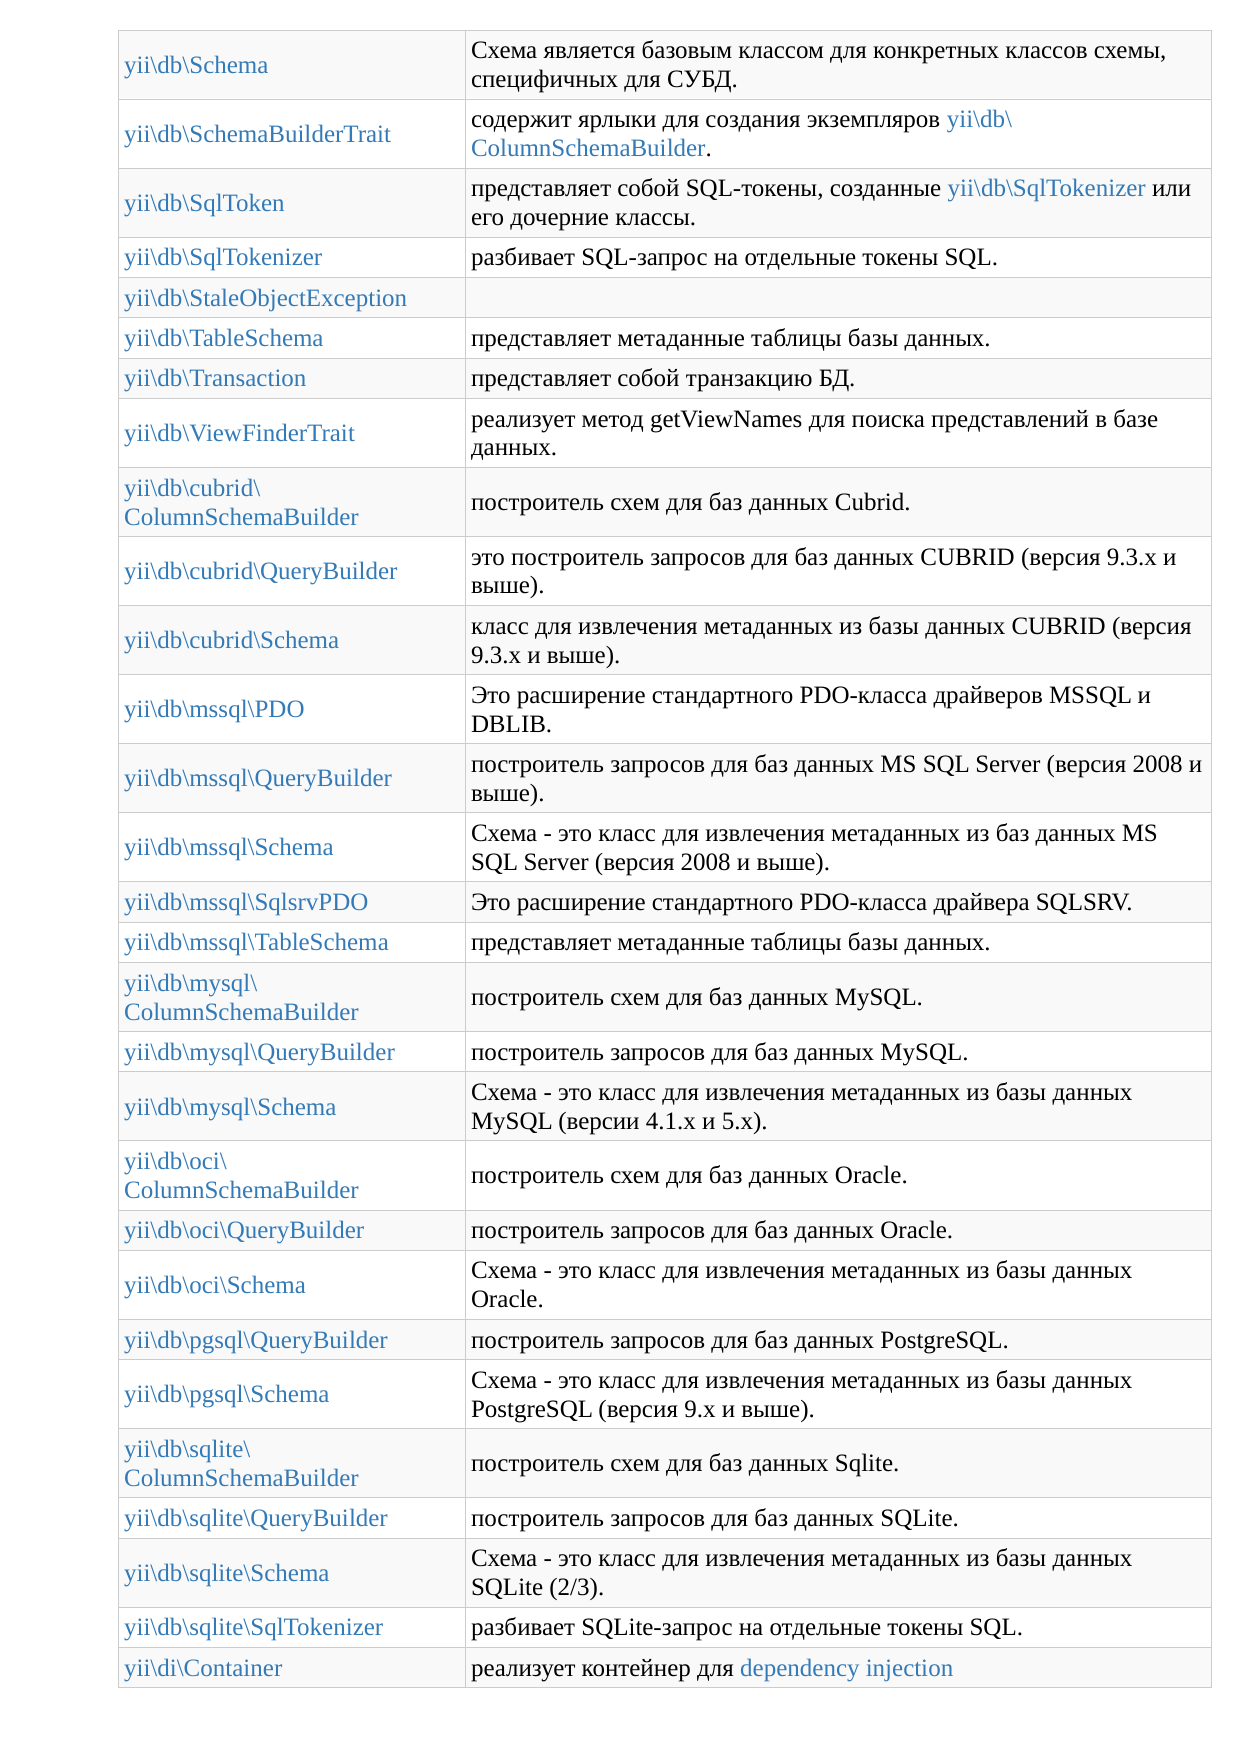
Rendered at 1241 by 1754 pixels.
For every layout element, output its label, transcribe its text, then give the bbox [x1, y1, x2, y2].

table_cell yii\db\oci\QueryBuilder [119, 1211, 465, 1250]
table_cell разбивает SQLite-запрос на отдельные токены SQL. [466, 1608, 1211, 1647]
table_cell разбивает SQL-запрос на отдельные токены SQL. [466, 238, 1211, 277]
table_cell yii\db\StaleObjectException [119, 278, 465, 317]
table_cell yii\db\sqlite\ ColumnSchemaBuilder [119, 1429, 465, 1497]
table_cell yii\db\SqlToken [119, 169, 465, 237]
table_cell это построитель запросов для баз данных CUBRID (версия 9.3.x и выше). [466, 537, 1211, 605]
table_cell построитель запросов для баз данных SQLite. [466, 1498, 1211, 1538]
table_cell yii\db\sqlite\Schema [119, 1539, 465, 1607]
table_cell yii\db\cubrid\ ColumnSchemaBuilder [119, 468, 465, 536]
table_cell представляет метаданные таблицы базы данных. [466, 318, 1211, 358]
table_cell содержит ярлыки для создания экземпляров yii\db\ColumnSchemaBuilder. [466, 100, 1211, 168]
table_cell построитель запросов для баз данных PostgreSQL. [466, 1320, 1211, 1359]
table_cell yii\db\mysql\QueryBuilder [119, 1032, 465, 1071]
table_cell класс для извлечения метаданных из базы данных CUBRID (версия 9.3.x и выше). [466, 606, 1211, 674]
table_cell yii\db\pgsql\Schema [119, 1360, 465, 1428]
table_cell yii\db\oci\ ColumnSchemaBuilder [119, 1141, 465, 1209]
table_cell yii\db\mssql\TableSchema [119, 923, 465, 962]
table_cell представляет собой транзакцию БД. [466, 359, 1211, 398]
table_cell yii\db\cubrid\Schema [119, 606, 465, 674]
table_cell yii\db\ViewFinderTrait [119, 399, 465, 467]
table_cell Это расширение стандартного PDO-класса драйверов MSSQL и DBLIB. [466, 675, 1211, 743]
table_cell построитель схем для баз данных MySQL. [466, 963, 1211, 1031]
table_cell Схема - это класс для извлечения метаданных из базы данных PostgreSQL (версия 9.x и выше). [466, 1360, 1211, 1428]
table_cell yii\db\mssql\SqlsrvPDO [119, 882, 465, 922]
table_cell yii\db\sqlite\SqlTokenizer [119, 1608, 465, 1647]
table_cell yii\db\TableSchema [119, 318, 465, 358]
table_cell представляет собой SQL-токены, созданные yii\db\SqlTokenizer или его дочерние классы. [466, 169, 1211, 237]
table_cell yii\db\SqlTokenizer [119, 238, 465, 277]
table_cell [466, 278, 1211, 317]
table_cell yii\db\mysql\Schema [119, 1072, 465, 1140]
table_cell построитель схем для баз данных Sqlite. [466, 1429, 1211, 1497]
table_cell построитель запросов для баз данных Oracle. [466, 1211, 1211, 1250]
table_cell yii\db\SchemaBuilderTrait [119, 100, 465, 168]
table_cell реализует метод getViewNames для поиска представлений в базе данных. [466, 399, 1211, 467]
table_cell yii\db\oci\Schema [119, 1251, 465, 1319]
table_cell Это расширение стандартного PDO-класса драйвера SQLSRV. [466, 882, 1211, 922]
table_cell yii\db\Schema [119, 31, 465, 98]
table_cell реализует контейнер для dependency injection [466, 1648, 1211, 1687]
table_cell yii\db\mssql\QueryBuilder [119, 744, 465, 812]
table_cell yii\db\Transaction [119, 359, 465, 398]
table_cell Схема - это класс для извлечения метаданных из базы данных SQLite (2/3). [466, 1539, 1211, 1607]
table_cell yii\db\mysql\ ColumnSchemaBuilder [119, 963, 465, 1031]
table_cell представляет метаданные таблицы базы данных. [466, 923, 1211, 962]
table_cell yii\db\mssql\PDO [119, 675, 465, 743]
table_cell yii\db\pgsql\QueryBuilder [119, 1320, 465, 1359]
table_cell построитель запросов для баз данных MySQL. [466, 1032, 1211, 1071]
table_cell построитель схем для баз данных Oracle. [466, 1141, 1211, 1209]
table_cell yii\db\mssql\Schema [119, 813, 465, 881]
table_cell построитель запросов для баз данных MS SQL Server (версия 2008 и выше). [466, 744, 1211, 812]
table_cell построитель схем для баз данных Cubrid. [466, 468, 1211, 536]
table_cell yii\db\cubrid\QueryBuilder [119, 537, 465, 605]
table_cell Схема - это класс для извлечения метаданных из базы данных Oracle. [466, 1251, 1211, 1319]
table_cell Схема - это класс для извлечения метаданных из базы данных MySQL (версии 4.1.x и 5.x). [466, 1072, 1211, 1140]
table_cell Схема является базовым классом для конкретных классов схемы, специфичных для СУБД. [466, 31, 1211, 98]
table_cell yii\db\sqlite\QueryBuilder [119, 1498, 465, 1538]
table_cell Схема - это класс для извлечения метаданных из баз данных MS SQL Server (версия 2008 и выше). [466, 813, 1211, 881]
table_cell yii\di\Container [119, 1648, 465, 1687]
